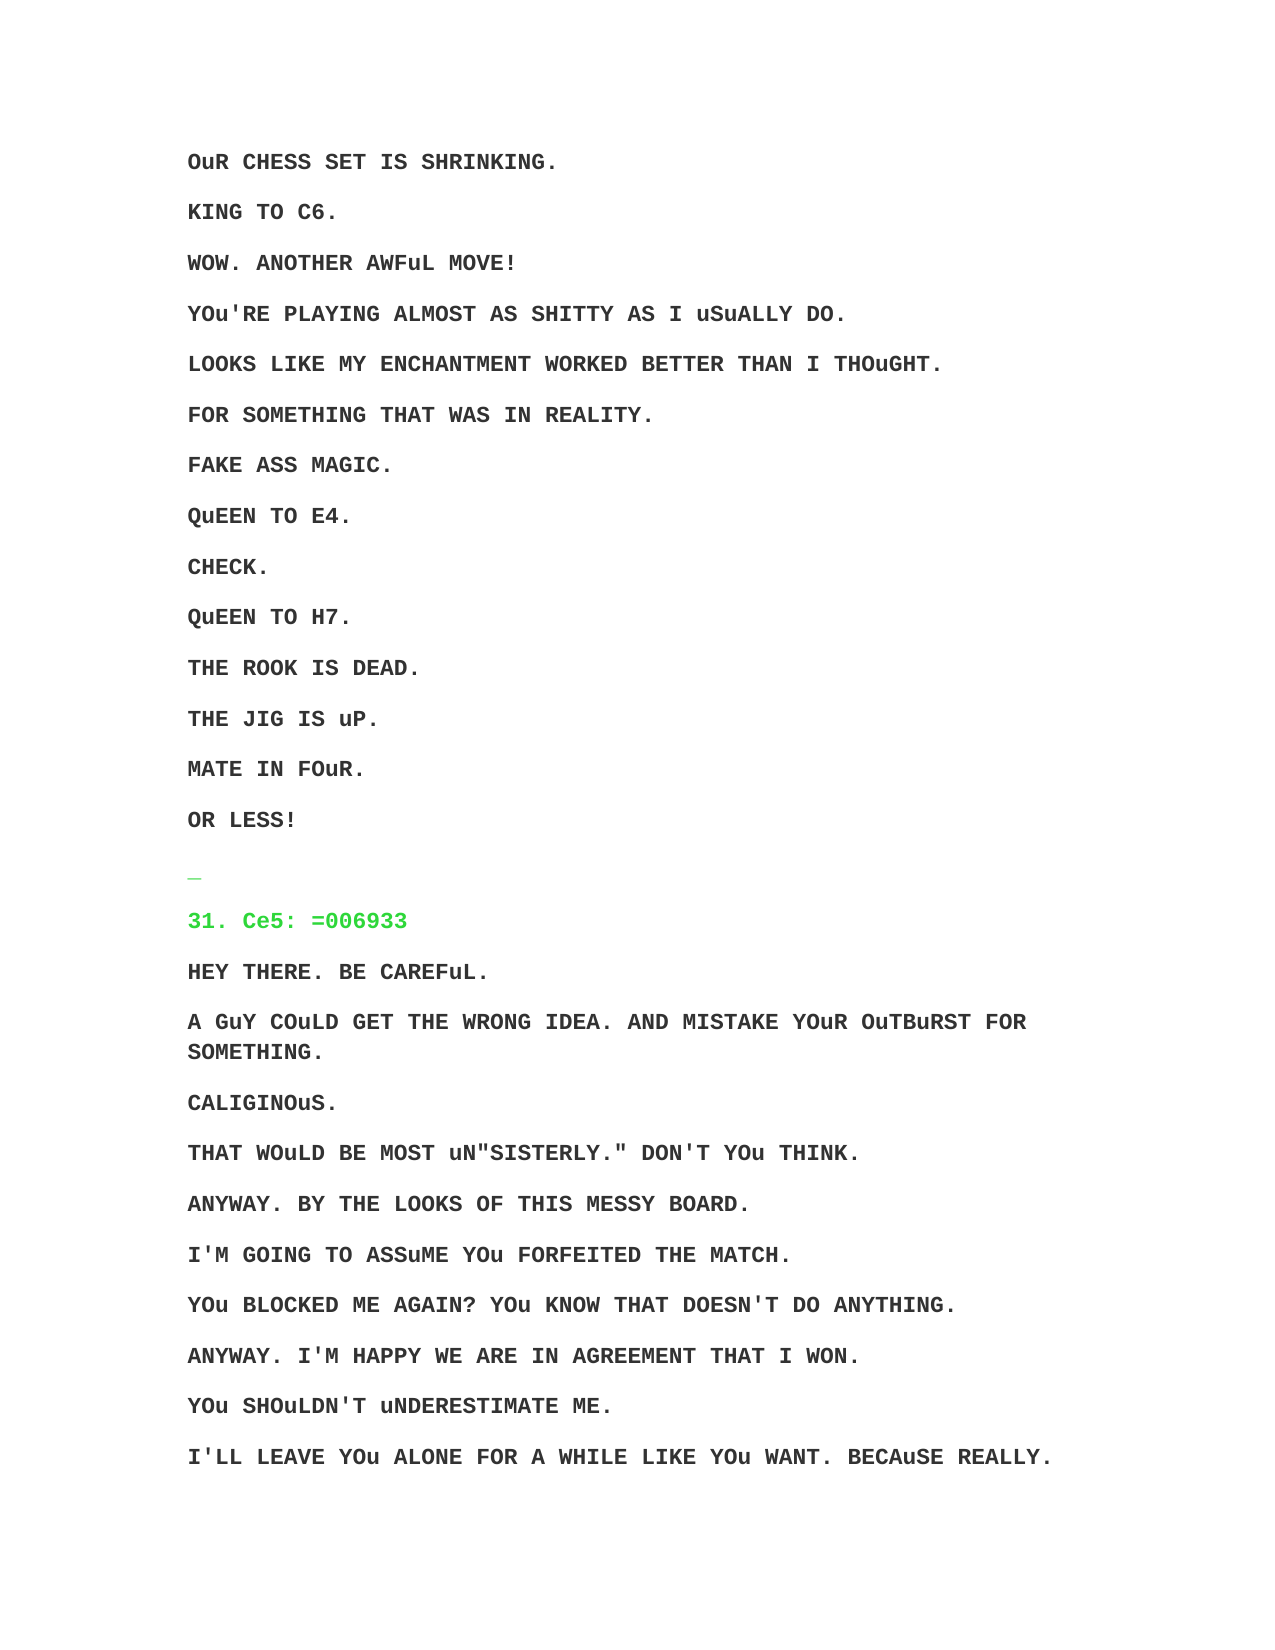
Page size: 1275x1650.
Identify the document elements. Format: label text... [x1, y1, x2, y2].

text FAKE ASS MAGIC. [187, 454, 1087, 480]
text THE ROOK IS DEAD. [187, 656, 1087, 682]
text OR LESS! [187, 808, 1087, 834]
text YOu BLOCKED ME AGAIN? YOu KNOW THAT DOESN'T DO ANYTHING. [187, 1293, 1087, 1319]
text THE JIG IS uP. [187, 707, 1087, 733]
text CALIGINOuS. [187, 1091, 1087, 1117]
text KING TO C6. [187, 201, 1087, 227]
text MATE IN FOuR. [187, 757, 1087, 783]
text I'M GOING TO ASSuME YOu FORFEITED THE MATCH. [187, 1243, 1087, 1269]
text FOR SOMETHING THAT WAS IN REALITY. [187, 403, 1087, 429]
text ANYWAY. BY THE LOOKS OF THIS MESSY BOARD. [187, 1192, 1087, 1218]
text HEY THERE. BE CAREFuL. [187, 960, 1087, 986]
text WOW. ANOTHER AWFuL MOVE! [187, 251, 1087, 277]
text YOu SHOuLDN'T uNDERESTIMATE ME. [187, 1395, 1087, 1421]
text THAT WOuLD BE MOST uN"SISTERLY." DON'T YOu THINK. [187, 1142, 1087, 1168]
text OuR CHESS SET IS SHRINKING. [187, 150, 1087, 176]
text QuEEN TO H7. [187, 606, 1087, 632]
text A GuY COuLD GET THE WRONG IDEA. AND MISTAKE YOuR OuTBuRST FOR SOMETHING. [187, 1011, 1087, 1066]
text 31. Ce5: =006933 [187, 909, 1087, 935]
text LOOKS LIKE MY ENCHANTMENT WORKED BETTER THAN I THOuGHT. [187, 352, 1087, 378]
text _ [187, 859, 1087, 885]
text ANYWAY. I'M HAPPY WE ARE IN AGREEMENT THAT I WON. [187, 1344, 1087, 1370]
text I'LL LEAVE YOu ALONE FOR A WHILE LIKE YOu WANT. BECAuSE REALLY. [187, 1445, 1087, 1471]
text CHECK. [187, 555, 1087, 581]
text YOu'RE PLAYING ALMOST AS SHITTY AS I uSuALLY DO. [187, 302, 1087, 328]
text QuEEN TO E4. [187, 504, 1087, 530]
